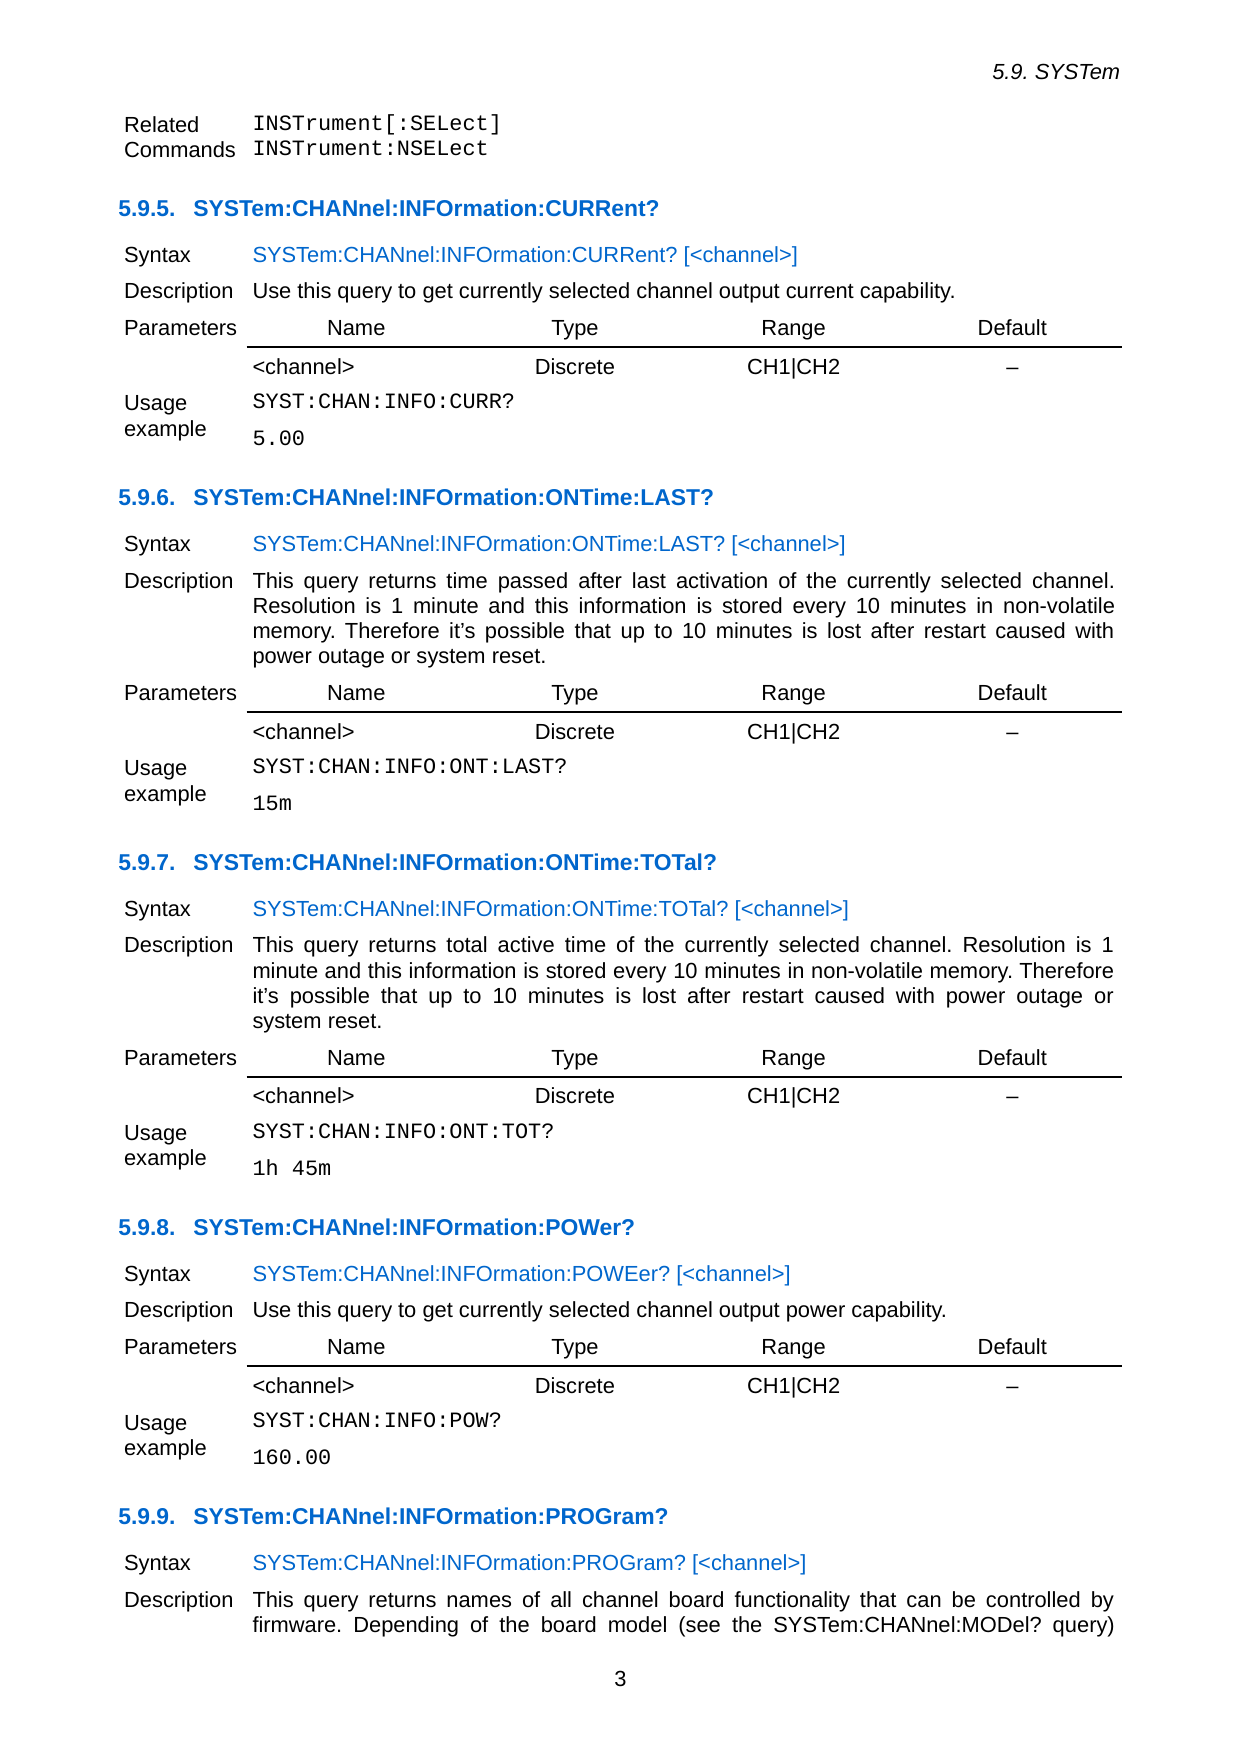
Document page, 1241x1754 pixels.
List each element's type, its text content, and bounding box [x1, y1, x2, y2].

table_header SYSTem:CHANnel:INFOrmation:ONTime:TOTal? [<channel>] [247, 890, 1122, 927]
table_cell Name [247, 309, 465, 346]
table_cell Range [684, 1039, 903, 1076]
table_cell Description [118, 1581, 247, 1643]
table_cell Name [247, 674, 465, 711]
table_cell – [903, 713, 1122, 749]
table_cell Discrete [465, 1078, 684, 1114]
table_cell Usage example [118, 1114, 247, 1187]
table_header SYSTem:CHANnel:INFOrmation:CURRent? [<channel>] [247, 236, 1122, 272]
table_header Syntax [118, 525, 247, 562]
table_cell Description [118, 273, 247, 309]
subtitle SYSTem:CHANnel:INFOrmation:POWer? [118, 1214, 1122, 1240]
table_cell Default [903, 1328, 1122, 1365]
table_cell Type [465, 309, 684, 346]
table_cell Use this query to get currently selected channel output power capability. [247, 1292, 1122, 1328]
table_cell Default [903, 309, 1122, 346]
table_cell This query returns time passed after last activation of the currently selected channel. Resolution is 1 minute and this information is stored every 10 minutes in non-volatile memory. Therefore it’s possible that up to 10 minutes is lost after restart caused with power outage or system reset. [247, 562, 1122, 674]
table_cell Discrete [465, 713, 684, 749]
table_cell Parameters [118, 674, 247, 749]
table_cell <channel> [247, 713, 465, 749]
table_cell Usage example [118, 750, 247, 822]
table_header SYSTem:CHANnel:INFOrmation:PROGram? [<channel>] [247, 1544, 1122, 1581]
table_cell SYST:CHAN:INFO:CURR? 5.00 [247, 385, 1122, 457]
table_cell Range [684, 674, 903, 711]
table_cell CH1|CH2 [684, 348, 903, 384]
table_cell – [903, 1367, 1122, 1404]
table_header SYSTem:CHANnel:INFOrmation:POWEer? [<channel>] [247, 1255, 1122, 1292]
table_header SYSTem:CHANnel:INFOrmation:ONTime:LAST? [<channel>] [247, 525, 1122, 562]
table_cell Range [684, 1328, 903, 1365]
table_header Syntax [118, 1544, 247, 1581]
table_cell This query returns names of all channel board functionality that can be controlled by firmware. Depending of the board model (see the SYSTem:CHANnel:MODel? query) [247, 1581, 1122, 1643]
table_cell <channel> [247, 1367, 465, 1404]
table_cell Name [247, 1328, 465, 1365]
table_cell – [903, 1078, 1122, 1114]
table_cell Type [465, 1039, 684, 1076]
table_header Syntax [118, 890, 247, 927]
table_cell Parameters [118, 1328, 247, 1404]
table_cell INSTrument[:SELect] INSTrument:NSELect [247, 106, 1122, 168]
table_cell This query returns total active time of the currently selected channel. Resolution is 1 minute and this information is stored every 10 minutes in non-volatile memory. Therefore it’s possible that up to 10 minutes is lost after restart caused with power outage or system reset. [247, 927, 1122, 1039]
table_cell CH1|CH2 [684, 1078, 903, 1114]
table_cell SYST:CHAN:INFO:ONT:TOT? 1h 45m [247, 1114, 1122, 1187]
table_cell Parameters [118, 309, 247, 384]
subtitle SYSTem:CHANnel:INFOrmation:ONTime:LAST? [118, 484, 1122, 510]
table_header Syntax [118, 1255, 247, 1292]
table_cell SYST:CHAN:INFO:ONT:LAST? 15m [247, 750, 1122, 822]
table_cell Discrete [465, 348, 684, 384]
table_cell SYST:CHAN:INFO:POW? 160.00 [247, 1404, 1122, 1476]
table_cell Type [465, 1328, 684, 1365]
table_cell Related Commands [118, 106, 247, 168]
table_cell Use this query to get currently selected channel output current capability. [247, 273, 1122, 309]
table_cell Type [465, 674, 684, 711]
table_cell Usage example [118, 1404, 247, 1476]
table_cell Name [247, 1039, 465, 1076]
table_header Syntax [118, 236, 247, 272]
table_cell <channel> [247, 348, 465, 384]
table_cell Parameters [118, 1039, 247, 1114]
subtitle SYSTem:CHANnel:INFOrmation:CURRent? [118, 195, 1122, 221]
table_cell Range [684, 309, 903, 346]
table_cell Default [903, 1039, 1122, 1076]
subtitle SYSTem:CHANnel:INFOrmation:PROGram? [118, 1503, 1122, 1529]
table_cell Discrete [465, 1367, 684, 1404]
table_cell Description [118, 562, 247, 674]
table_cell Default [903, 674, 1122, 711]
table_cell Description [118, 1292, 247, 1328]
table_cell <channel> [247, 1078, 465, 1114]
table_cell CH1|CH2 [684, 1367, 903, 1404]
table_cell Usage example [118, 385, 247, 457]
subtitle SYSTem:CHANnel:INFOrmation:ONTime:TOTal? [118, 849, 1122, 875]
table_cell CH1|CH2 [684, 713, 903, 749]
table_cell – [903, 348, 1122, 384]
table_cell Description [118, 927, 247, 1039]
